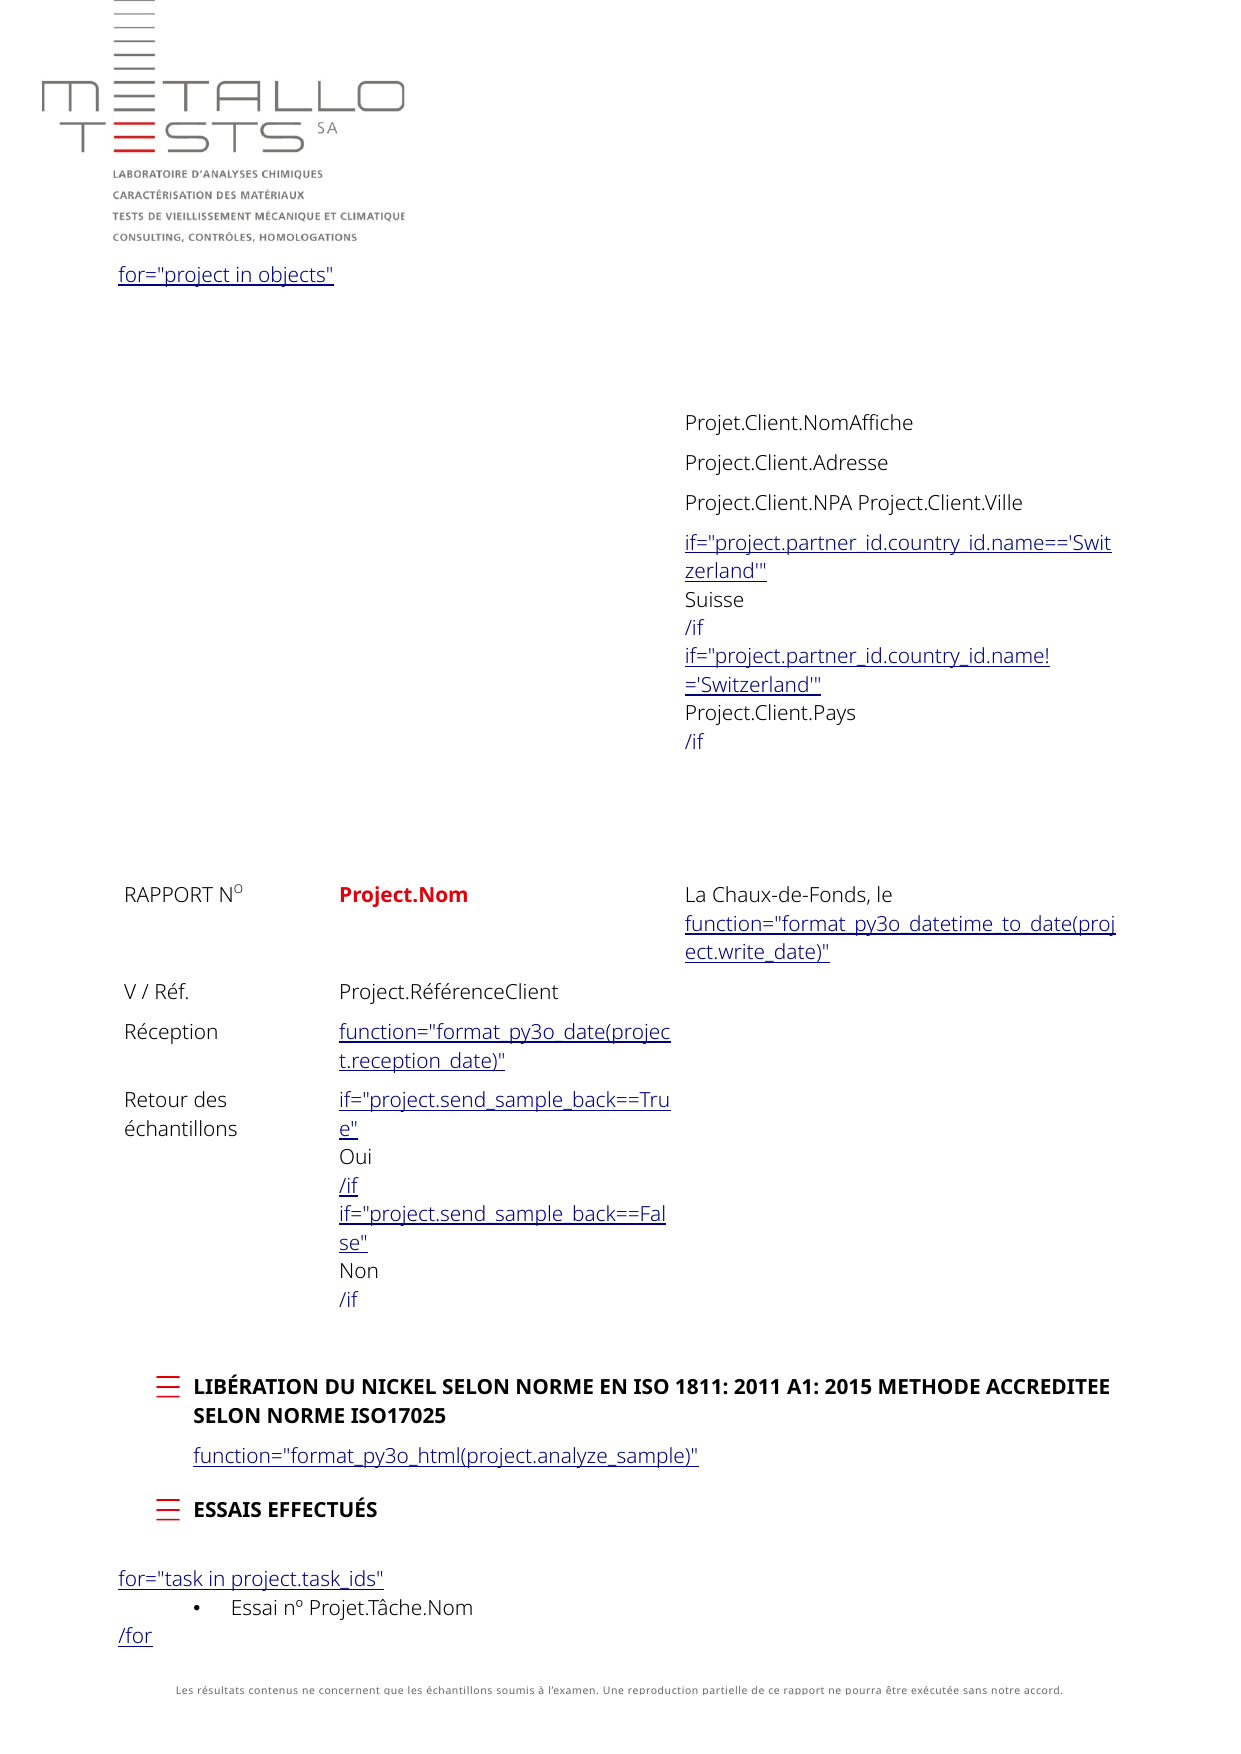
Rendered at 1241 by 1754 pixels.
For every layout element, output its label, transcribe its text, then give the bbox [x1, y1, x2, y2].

table_cell Project.Client.Adresse [679, 443, 1122, 482]
text for="project in objects" [118, 260, 1122, 289]
picture [156, 1498, 180, 1521]
picture [42, 0, 405, 243]
table_cell [679, 1012, 1122, 1080]
list Essai nº Projet.Tâche.Nom [193, 1593, 1122, 1621]
table_cell Retour des échantillons [118, 1080, 333, 1319]
table_header RAPPORT no [118, 875, 333, 972]
table_cell Project.Client.NPA Project.Client.Ville [679, 482, 1122, 522]
table_header La Chaux-de-Fonds, le function="format_py3o_datetime_to_date(project.write_date)" [679, 875, 1122, 972]
table_cell [118, 482, 679, 522]
table_cell function="format_py3o_date(project.reception_date)" [333, 1012, 679, 1080]
table_cell [679, 1080, 1122, 1319]
table_cell Réception [118, 1012, 333, 1080]
table_header Projet.Client.NomAffiche [679, 403, 1122, 442]
list function="format_py3o_html(project.analyze_sample)" [156, 1442, 1122, 1470]
table_cell Project.RéférenceClient [333, 972, 1122, 1012]
subtitle LIBÉRATION DU NICKEL SELON NORME EN ISO 1811: 2011 A1: 2015 METHODE ACCREDITEE SELON NORME ISO17025 [156, 1372, 1122, 1429]
table_cell [118, 522, 679, 761]
text /for [118, 1621, 1122, 1650]
table_cell [118, 443, 679, 482]
text for="task in project.task_ids" [118, 1564, 1122, 1593]
picture [156, 1375, 180, 1398]
table_header Project.Nom [333, 875, 679, 972]
table_cell if="project.send_sample_back==True" Oui /if if="project.send_sample_back==False" Non /if [333, 1080, 679, 1319]
table_header [118, 403, 679, 442]
subtitle ESSAIS EFFECTUÉS [156, 1495, 1122, 1523]
table_cell if="project.partner_id.country_id.name=='Switzerland'" Suisse /if if="project.partner_id.country_id.name!='Switzerland'" Project.Client.Pays /if [679, 522, 1122, 761]
table_cell V / Réf. [118, 972, 333, 1012]
